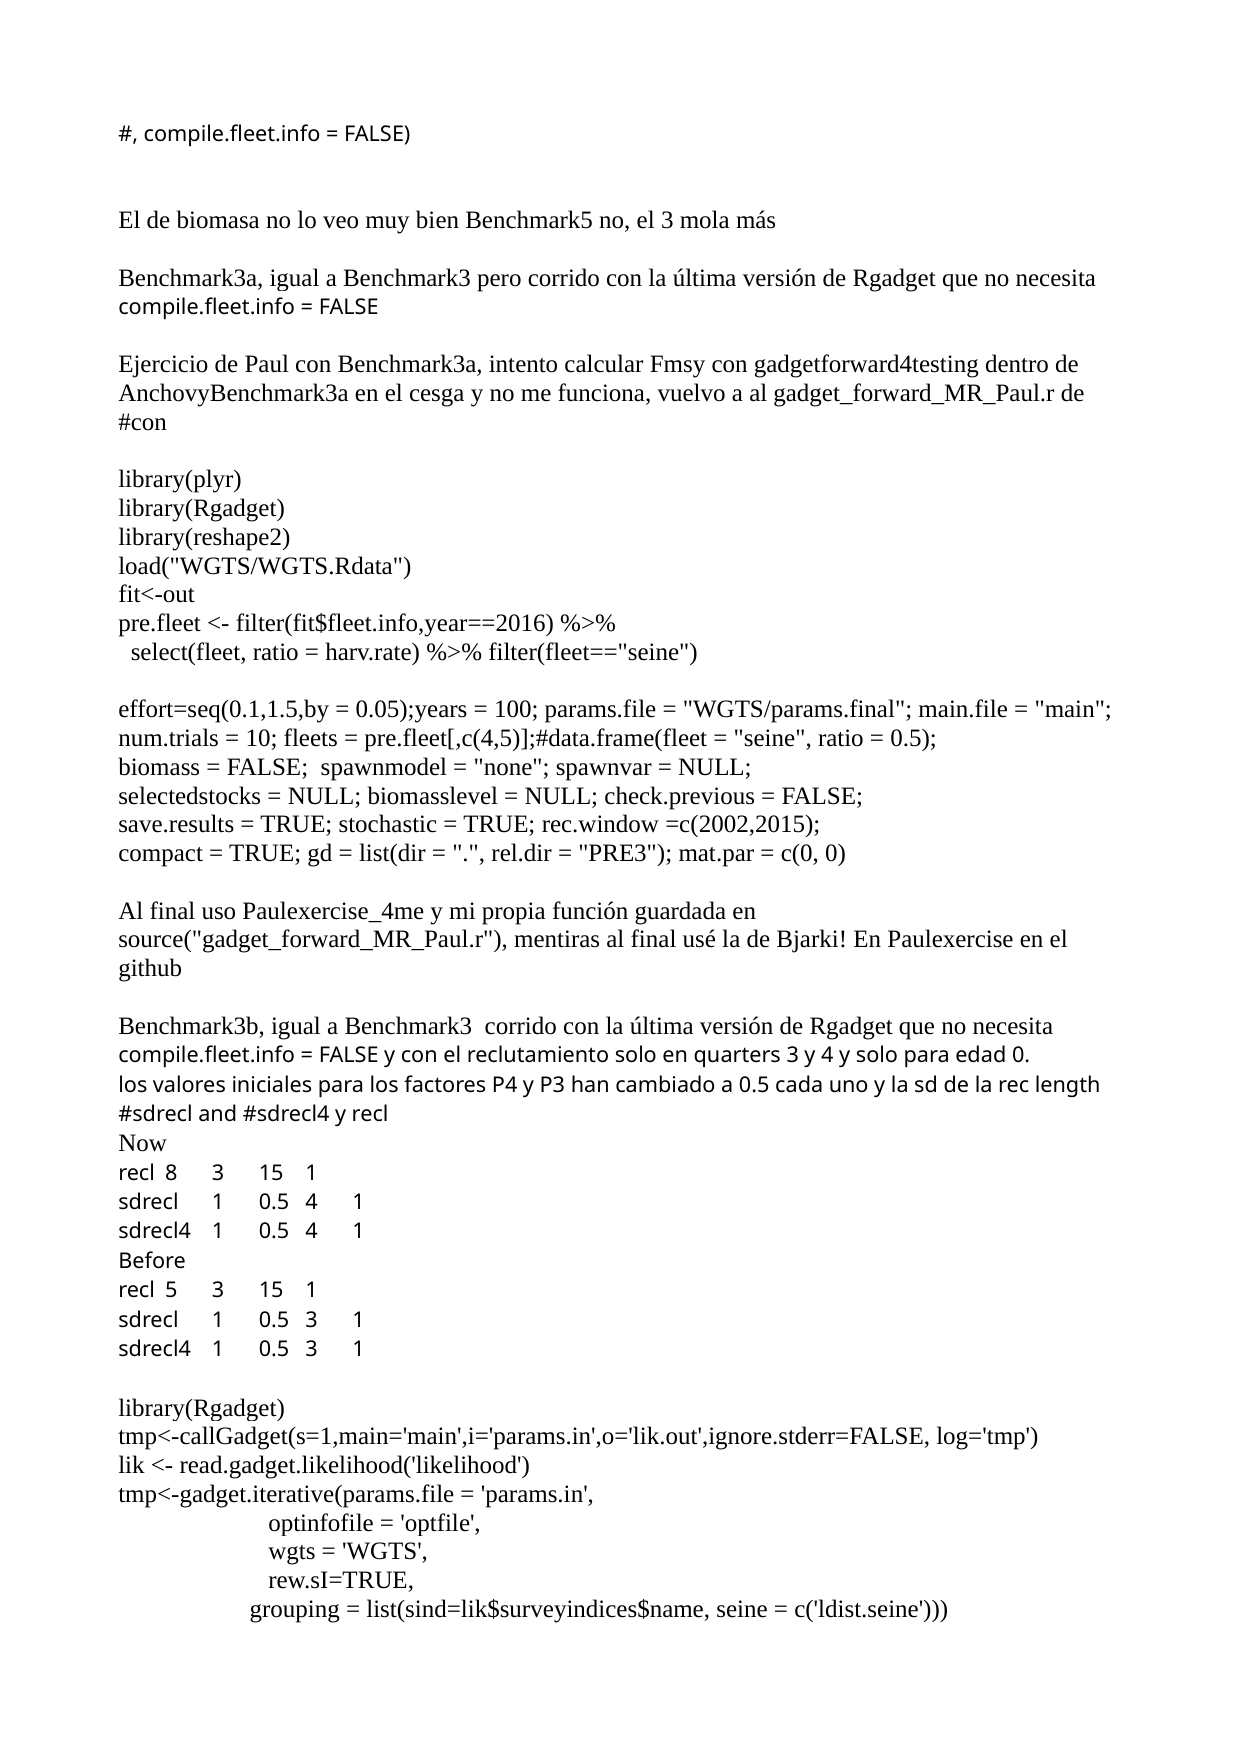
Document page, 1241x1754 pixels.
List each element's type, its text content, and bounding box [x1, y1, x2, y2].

text los valores iniciales para los factores P4 y P3 han cambiado a 0.5 cada uno y la sd de la rec length #sdrecl and #sdrecl4 y recl [118, 1069, 1122, 1128]
text fit<-out [118, 579, 1122, 608]
text library(Rgadget) [118, 493, 1122, 522]
text library(plyr) [118, 464, 1122, 493]
text grouping = list(sind=lik$surveyindices$name, seine = c('ldist.seine'))) [118, 1594, 1122, 1623]
text sdrecl4 1 0.5 3 1 [118, 1334, 1122, 1363]
text tmp<-callGadget(s=1,main='main',i='params.in',o='lik.out',ignore.stderr=FALSE, log='tmp') [118, 1421, 1122, 1450]
text library(reshape2) [118, 522, 1122, 551]
text lik <- read.gadget.likelihood('likelihood') [118, 1450, 1122, 1479]
text Before [118, 1245, 1122, 1275]
text Al final uso Paulexercise_4me y mi propia función guardada en source("gadget_forward_MR_Paul.r"), mentiras al final usé la de Bjarki! En Paulexercise en el github [118, 896, 1122, 982]
text El de biomasa no lo veo muy bien Benchmark5 no, el 3 mola más [118, 205, 1122, 234]
text effort=seq(0.1,1.5,by = 0.05);years = 100; params.file = "WGTS/params.final"; main.file = "main"; [118, 694, 1122, 723]
text select(fleet, ratio = harv.rate) %>% filter(fleet=="seine") [118, 637, 1122, 666]
text Ejercicio de Paul con Benchmark3a, intento calcular Fmsy con gadgetforward4testing dentro de AnchovyBenchmark3a en el cesga y no me funciona, vuelvo a al gadget_forward_MR_Paul.r de [118, 349, 1122, 407]
text sdrecl4 1 0.5 4 1 [118, 1216, 1122, 1245]
text rew.sI=TRUE, [118, 1565, 1122, 1594]
text tmp<-gadget.iterative(params.file = 'params.in', [118, 1479, 1122, 1508]
text recl 5 3 15 1 [118, 1275, 1122, 1304]
text selectedstocks = NULL; biomasslevel = NULL; check.previous = FALSE; [118, 781, 1122, 809]
text num.trials = 10; fleets = pre.fleet[,c(4,5)];#data.frame(fleet = "seine", ratio = 0.5); [118, 723, 1122, 752]
text #con [118, 407, 1122, 436]
text compact = TRUE; gd = list(dir = ".", rel.dir = "PRE3"); mat.par = c(0, 0) [118, 838, 1122, 867]
text Benchmark3b, igual a Benchmark3 corrido con la última versión de Rgadget que no necesita compile.fleet.info = FALSE y con el reclutamiento solo en quarters 3 y 4 y solo para edad 0. [118, 1011, 1122, 1069]
text biomass = FALSE; spawnmodel = "none"; spawnvar = NULL; [118, 752, 1122, 781]
text sdrecl 1 0.5 4 1 [118, 1186, 1122, 1216]
text optinfofile = 'optfile', [118, 1508, 1122, 1536]
text Now [118, 1128, 1122, 1157]
text pre.fleet <- filter(fit$fleet.info,year==2016) %>% [118, 608, 1122, 637]
text library(Rgadget) [118, 1393, 1122, 1421]
text wgts = 'WGTS', [118, 1536, 1122, 1565]
text save.results = TRUE; stochastic = TRUE; rec.window =c(2002,2015); [118, 809, 1122, 838]
text Benchmark3a, igual a Benchmark3 pero corrido con la última versión de Rgadget que no necesita compile.fleet.info = FALSE [118, 263, 1122, 321]
text recl 8 3 15 1 [118, 1157, 1122, 1186]
text load("WGTS/WGTS.Rdata") [118, 551, 1122, 579]
text #, compile.fleet.info = FALSE) [118, 118, 1122, 148]
text sdrecl 1 0.5 3 1 [118, 1304, 1122, 1334]
